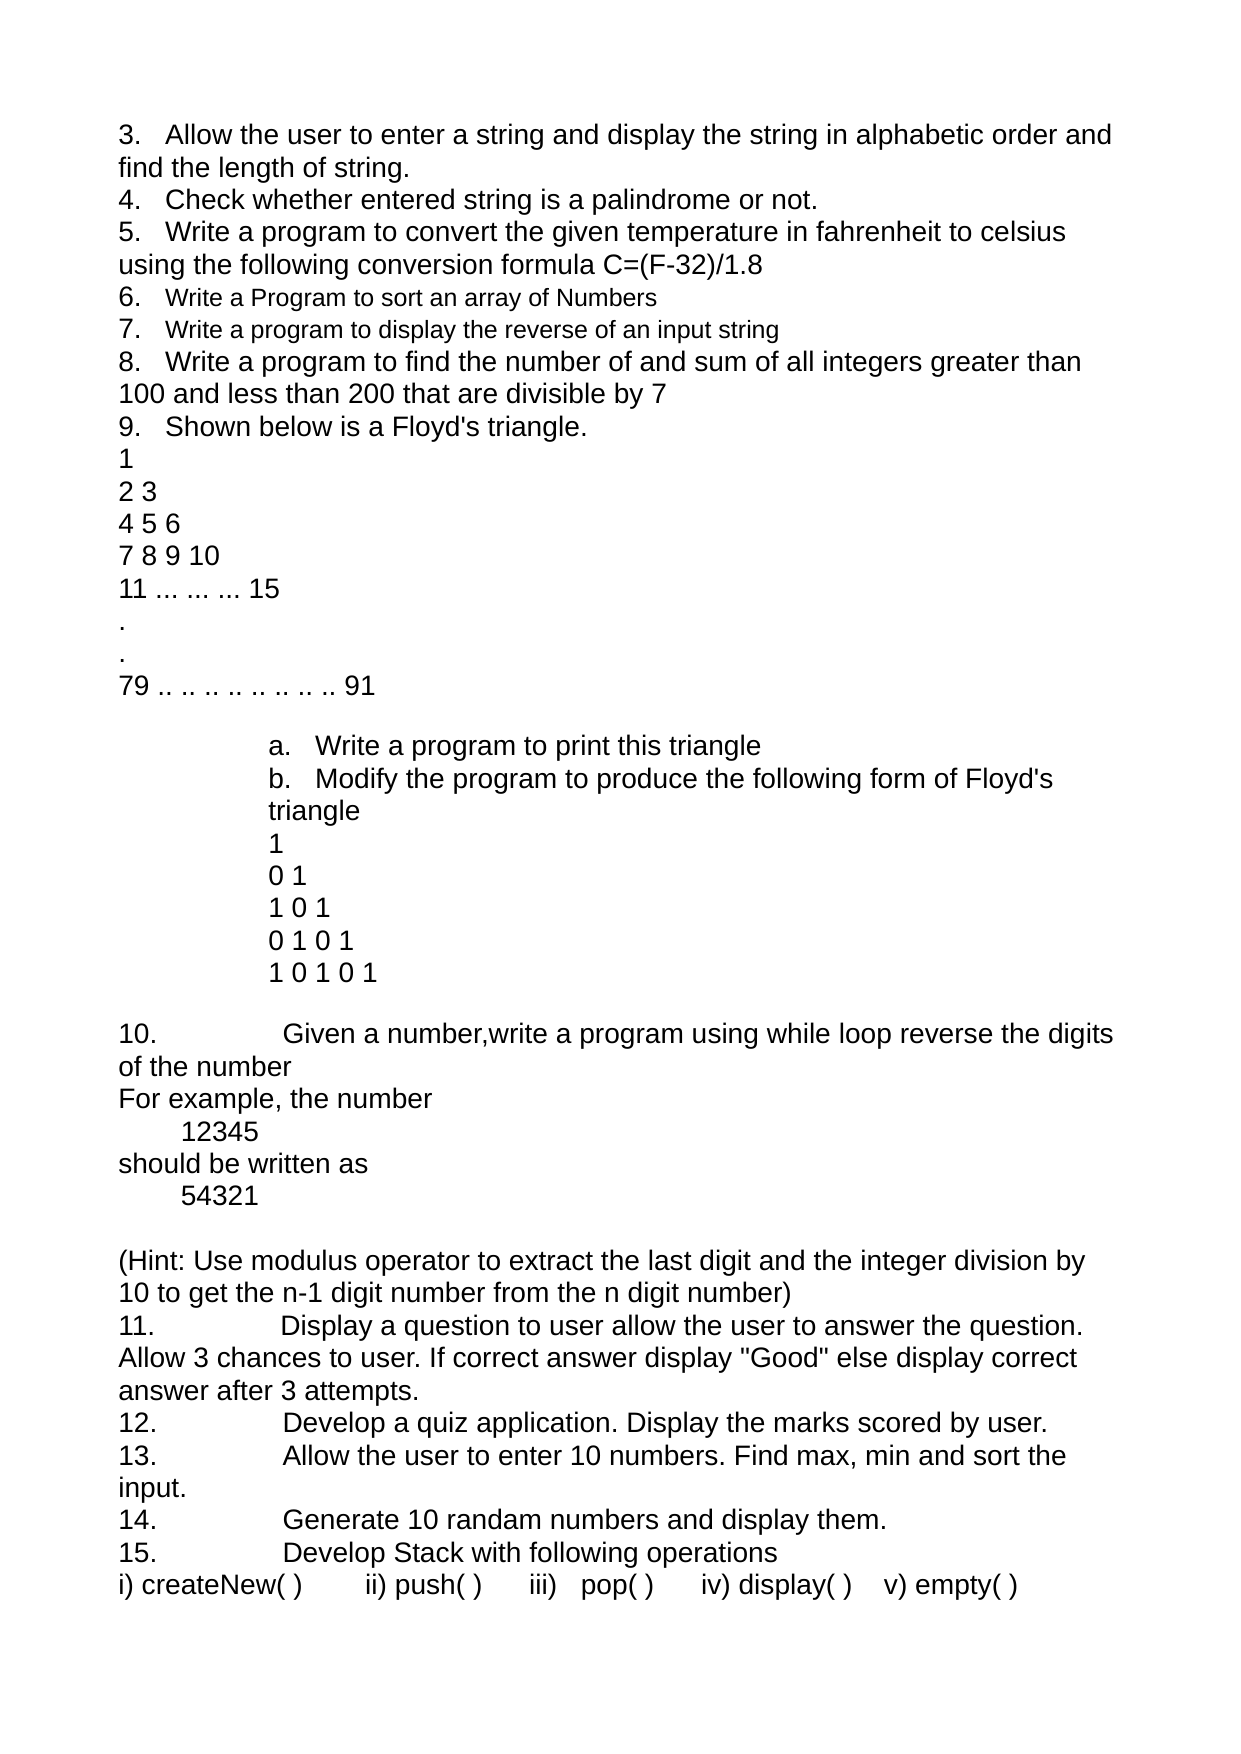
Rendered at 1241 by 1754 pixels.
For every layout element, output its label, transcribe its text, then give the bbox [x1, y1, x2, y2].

text 6. Write a Program to sort an array of Numbers [118, 280, 1122, 312]
text 3. Allow the user to enter a string and display the string in alphabetic order and find the length of string. [118, 118, 1122, 183]
text 5. Write a program to convert the given temperature in fahrenheit to celsius using the following conversion formula C=(F-32)/1.8 [118, 215, 1122, 280]
text 10. Given a number,write a program using while loop reverse the digits of the number For example, the number 12345 should be written as 54321 (Hint: Use modulus operator to extract the last digit and the integer division by 10 to get the n-1 digit number from the n digit number) [118, 1017, 1122, 1309]
text 4. Check whether entered string is a palindrome or not. [118, 183, 1122, 215]
text a. Write a program to print this triangle [268, 729, 1122, 762]
text 8. Write a program to find the number of and sum of all integers greater than 100 and less than 200 that are divisible by 7 [118, 345, 1122, 410]
text 13. Allow the user to enter 10 numbers. Find max, min and sort the input. [118, 1438, 1122, 1503]
text 14. Generate 10 randam numbers and display them. [118, 1503, 1122, 1536]
text 9. Shown below is a Floyd's triangle. 1 2 3 4 5 6 7 8 9 10 11 ... ... ... 15 . . 79 .. .. .. .. .. .. .. .. 91 [118, 410, 1122, 701]
text 7. Write a program to display the reverse of an input string [118, 312, 1122, 345]
text 11. Display a question to user allow the user to answer the question. Allow 3 chances to user. If correct answer display "Good" else display correct answer after 3 attempts. [118, 1309, 1122, 1406]
text 12. Develop a quiz application. Display the marks scored by user. [118, 1406, 1122, 1438]
text 15. Develop Stack with following operations i) createNew( ) ii) push( ) iii) pop( ) iv) display( ) v) empty( ) [118, 1536, 1122, 1600]
text b. Modify the program to produce the following form of Floyd's triangle 1 0 1 1 0 1 0 1 0 1 1 0 1 0 1 [268, 762, 1122, 988]
